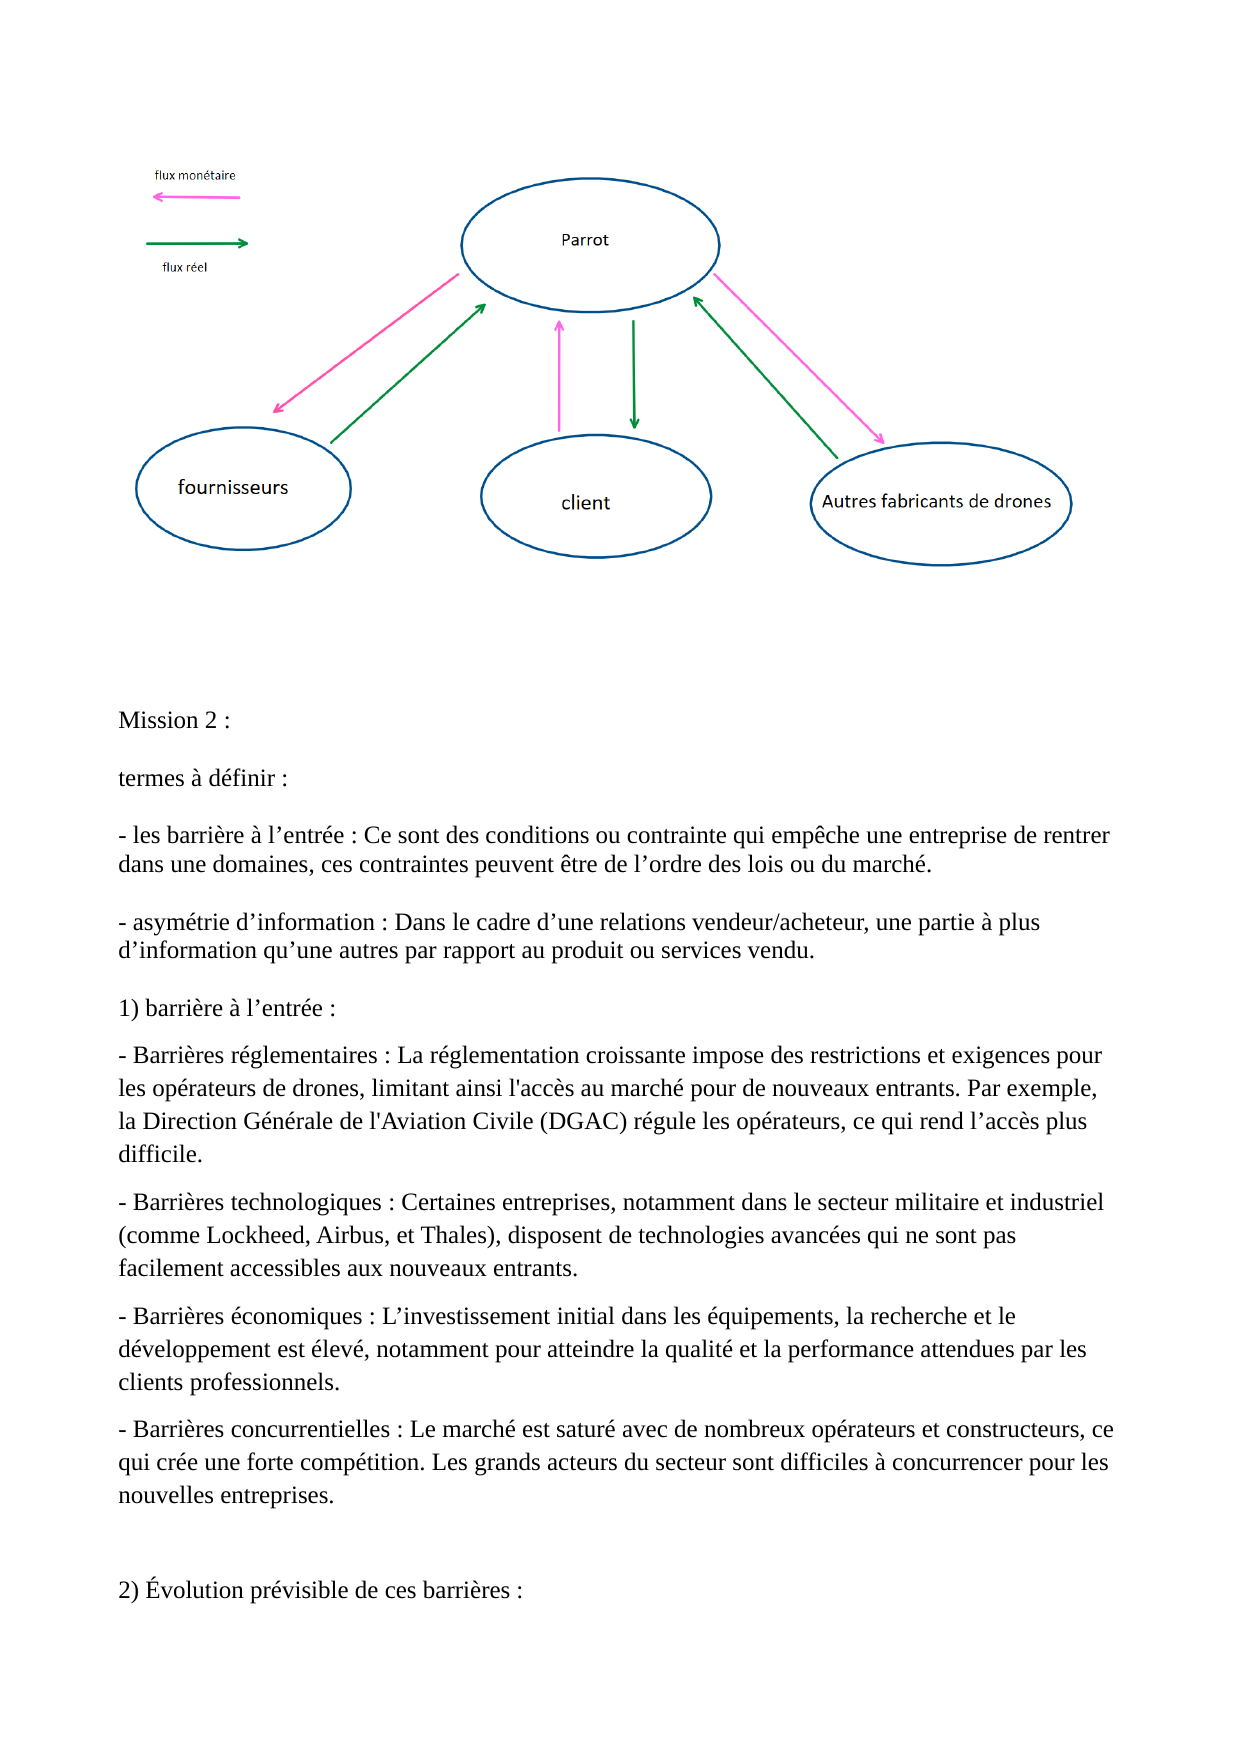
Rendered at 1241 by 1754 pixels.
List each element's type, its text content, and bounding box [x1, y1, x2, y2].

text termes à définir : [118, 763, 1122, 792]
text - les barrière à l’entrée : Ce sont des conditions ou contrainte qui empêche une entreprise de rentrer dans une domaines, ces contraintes peuvent être de l’ordre des lois ou du marché. [118, 820, 1122, 878]
text - Barrières économiques : L’investissement initial dans les équipements, la recherche et le développement est élevé, notamment pour atteindre la qualité et la performance attendues par les clients professionnels. [118, 1301, 1122, 1396]
text - Barrières technologiques : Certaines entreprises, notamment dans le secteur militaire et industriel (comme Lockheed, Airbus, et Thales), disposent de technologies avancées qui ne sont pas facilement accessibles aux nouveaux entrants. [118, 1187, 1122, 1282]
text Mission 2 : [118, 705, 1122, 734]
text 1) barrière à l’entrée : [118, 993, 1122, 1022]
text 2) Évolution prévisible de ces barrières : [118, 1576, 1122, 1604]
text - Barrières concurrentielles : Le marché est saturé avec de nombreux opérateurs et constructeurs, ce qui crée une forte compétition. Les grands acteurs du secteur sont difficiles à concurrencer pour les nouvelles entreprises. [118, 1414, 1122, 1509]
text - Barrières réglementaires : La réglementation croissante impose des restrictions et exigences pour les opérateurs de drones, limitant ainsi l'accès au marché pour de nouveaux entrants. Par exemple, la Direction Générale de l'Aviation Civile (DGAC) régule les opérateurs, ce qui rend l’accès plus difficile. [118, 1040, 1122, 1168]
picture [118, 118, 1123, 619]
text - asymétrie d’information : Dans le cadre d’une relations vendeur/acheteur, une partie à plus d’information qu’une autres par rapport au produit ou services vendu. [118, 907, 1122, 964]
